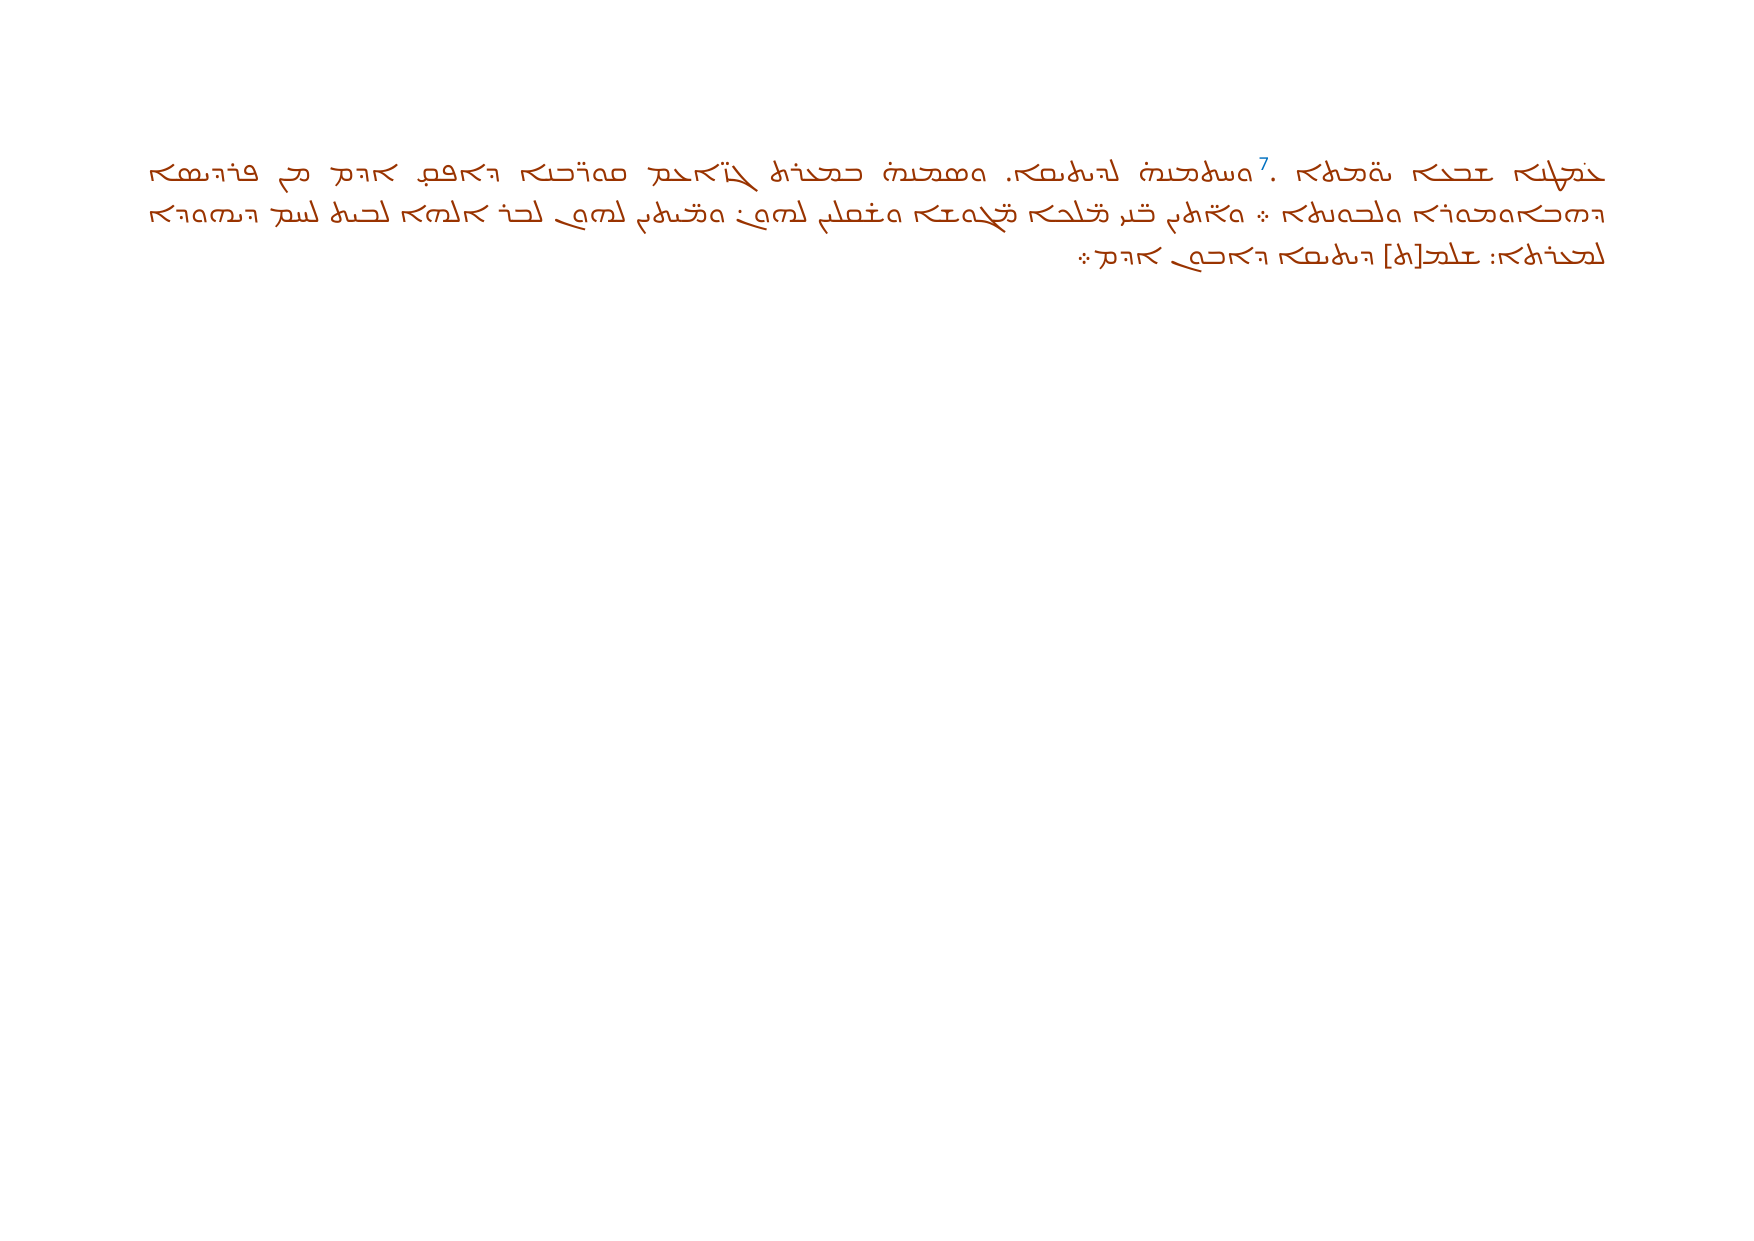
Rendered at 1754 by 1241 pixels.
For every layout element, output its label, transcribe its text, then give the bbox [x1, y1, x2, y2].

text ܥ݁ܡܛܢܐ ܫܒܥܐ ܝܘ̈ܡܬܐ .7 ܘܚܬܡܢܗ̇ ܠܕܝܬܝܩܐ. ܘܣܡܢܗ̇ ܒܡܥܪܬ ܓܙ̈ܐܥܡ ܩܘܖ̈ܒܢܐ ܕܐܦܩ̣ ܐܕܡ ܡܢ ܦܪܕܝܣܐ ܕܗܒܐܘܡܘܪܐ ܘܠܒܘܢܬܐ ܀ ܘܐ̈ܬܝܢ ܒ̈ܢܝ ܡ̈ܠܟܐ ܡ̈ܓܘܫܐ ܘܫ̇ܩܠܝܢ ܠܗܘܢ̇ ܘܡ̈ܝܬܝܢ ܠܗܘܢ ܠܒܪ ܐܠܗܐ ܠܒܝܬ ܠܚܡ ܕܝܗܘܕܐ ܠܡܥܪܬܐ: ܫܠܡ‍[ܬ] ܕܝܬܝܩܐ ܕܐܒܘܢ ܐܕܡ܀ [148, 148, 1606, 273]
